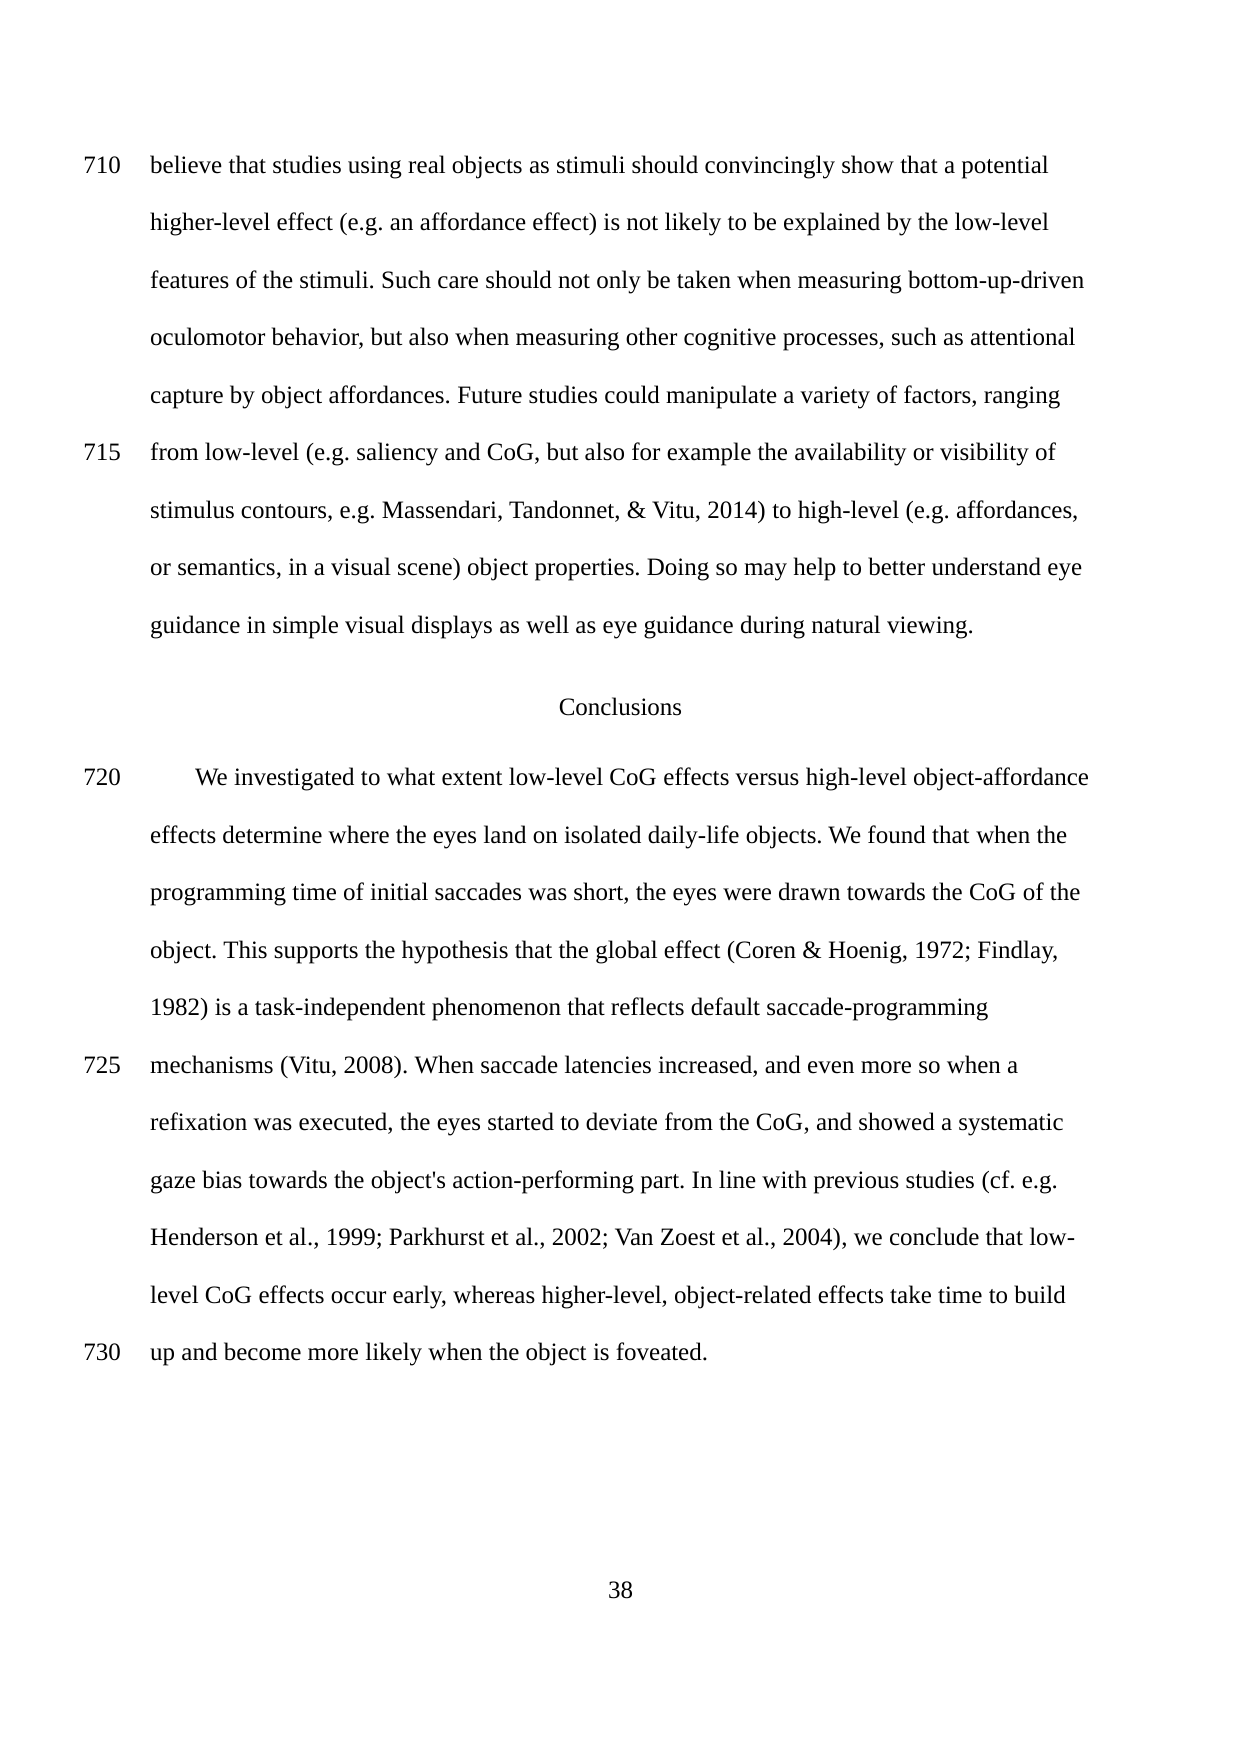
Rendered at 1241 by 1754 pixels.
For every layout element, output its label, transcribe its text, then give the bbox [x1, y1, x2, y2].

text We investigated to what extent low-level CoG effects versus high-level object-affordance effects determine where the eyes land on isolated daily-life objects. We found that when the programming time of initial saccades was short, the eyes were drawn towards the CoG of the object. This supports the hypothesis that the global effect (Coren & Hoenig, 1972; Findlay, 1982) is a task-independent phenomenon that reflects default saccade-programming mechanisms (Vitu, 2008). When saccade latencies increased, and even more so when a refixation was executed, the eyes started to deviate from the CoG, and showed a systematic gaze bias towards the object's action-performing part. In line with previous studies (cf. e.g. Henderson et al., 1999; Parkhurst et al., 2002; Van Zoest et al., 2004), we conclude that low-level CoG effects occur early, whereas higher-level, object-related effects take time to build up and become more likely when the object is foveated. [150, 762, 1091, 1366]
text believe that studies using real objects as stimuli should convincingly show that a potential higher-level effect (e.g. an affordance effect) is not likely to be explained by the low-level features of the stimuli. Such care should not only be taken when measuring bottom-up-driven oculomotor behavior, but also when measuring other cognitive processes, such as attentional capture by object affordances. Future studies could manipulate a variety of factors, ranging from low-level (e.g. saliency and CoG, but also for example the availability or visibility of stimulus contours, e.g. Massendari, Tandonnet, & Vitu, 2014) to high-level (e.g. affordances, or semantics, in a visual scene) object properties. Doing so may help to better understand eye guidance in simple visual displays as well as eye guidance during natural viewing. [150, 150, 1091, 639]
subtitle Conclusions [150, 692, 1091, 721]
